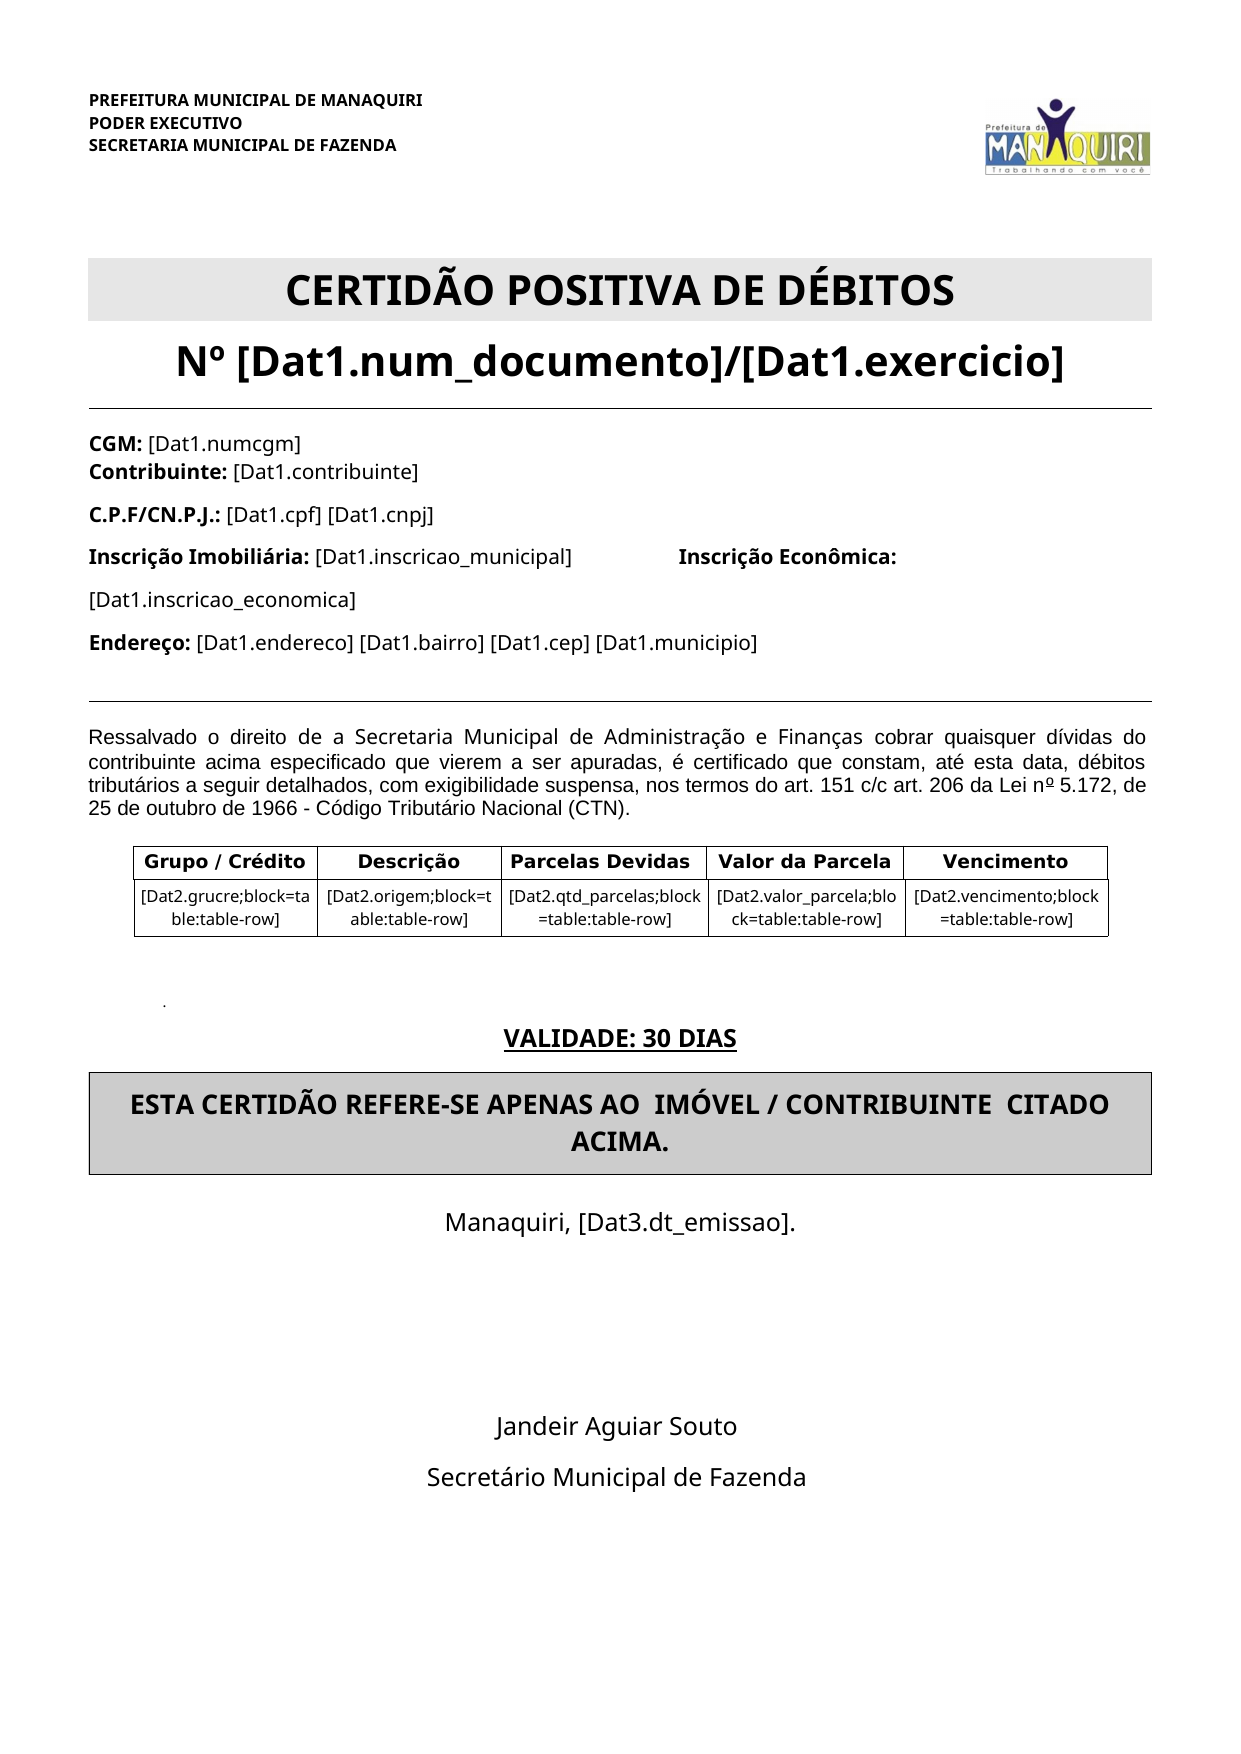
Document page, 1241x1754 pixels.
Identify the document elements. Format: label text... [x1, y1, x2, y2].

subtitle VALIDADE: 30 DIAS [88, 1021, 1152, 1055]
table_header [Dat2.qtd_parcelas;block=table:table-row] [502, 880, 708, 936]
picture [985, 98, 1150, 175]
text Endereço: [Dat1.endereco] [Dat1.bairro] [Dat1.cep] [Dat1.municipio] [88, 628, 1152, 656]
text CERTIDÃO POSITIVA DE DÉBITOS [88, 258, 1152, 321]
text Secretário Municipal de Fazenda [88, 1460, 1152, 1494]
text CGM: [Dat1.numcgm] [88, 429, 1152, 457]
table_header [Dat2.grucre;block=table:table-row] [135, 880, 317, 936]
text Inscrição Imobiliária: [Dat1.inscricao_municipal] Inscrição Econômica: [Dat1.inscricao_economica] [88, 542, 1152, 613]
table_header Grupo / Crédito [134, 847, 317, 879]
text Contribuinte: [Dat1.contribuinte] [88, 457, 1152, 486]
table_header [Dat2.valor_parcela;block=table:table-row] [709, 880, 905, 936]
subtitle Nº [Dat1.num_documento]/[Dat1.exercicio] [88, 332, 1152, 389]
table_header Vencimento [904, 847, 1107, 879]
text . [88, 991, 1152, 1011]
text C.P.F/CN.P.J.: [Dat1.cpf] [Dat1.cnpj] [88, 500, 1152, 528]
text Ressalvado o direito de a Secretaria Municipal de Administração e Finanças cobrar quaisquer dívidas do contribuinte acima especificado que vierem a ser apuradas, é certificado que constam, até esta data, débitos tributários a seguir detalhados, com exigibilidade suspensa, nos termos do art. 151 c/c art. 206 da Lei nº 5.172, de 25 de outubro de 1966 - Código Tributário Nacional (CTN). [88, 722, 1146, 820]
text ESTA CERTIDÃO REFERE-SE APENAS AO IMÓVEL / CONTRIBUINTE CITADO ACIMA. [90, 1073, 1151, 1146]
text Manaquiri, [Dat3.dt_emissao]. [88, 1204, 1152, 1238]
table_header Valor da Parcela [707, 847, 903, 879]
text Jandeir Aguiar Souto [88, 1409, 1152, 1443]
table_header [Dat2.origem;block=table:table-row] [318, 880, 501, 936]
table_header Parcelas Devidas [502, 847, 706, 879]
table_header [Dat2.vencimento;block=table:table-row] [906, 880, 1108, 936]
table_header Descrição [318, 847, 501, 879]
